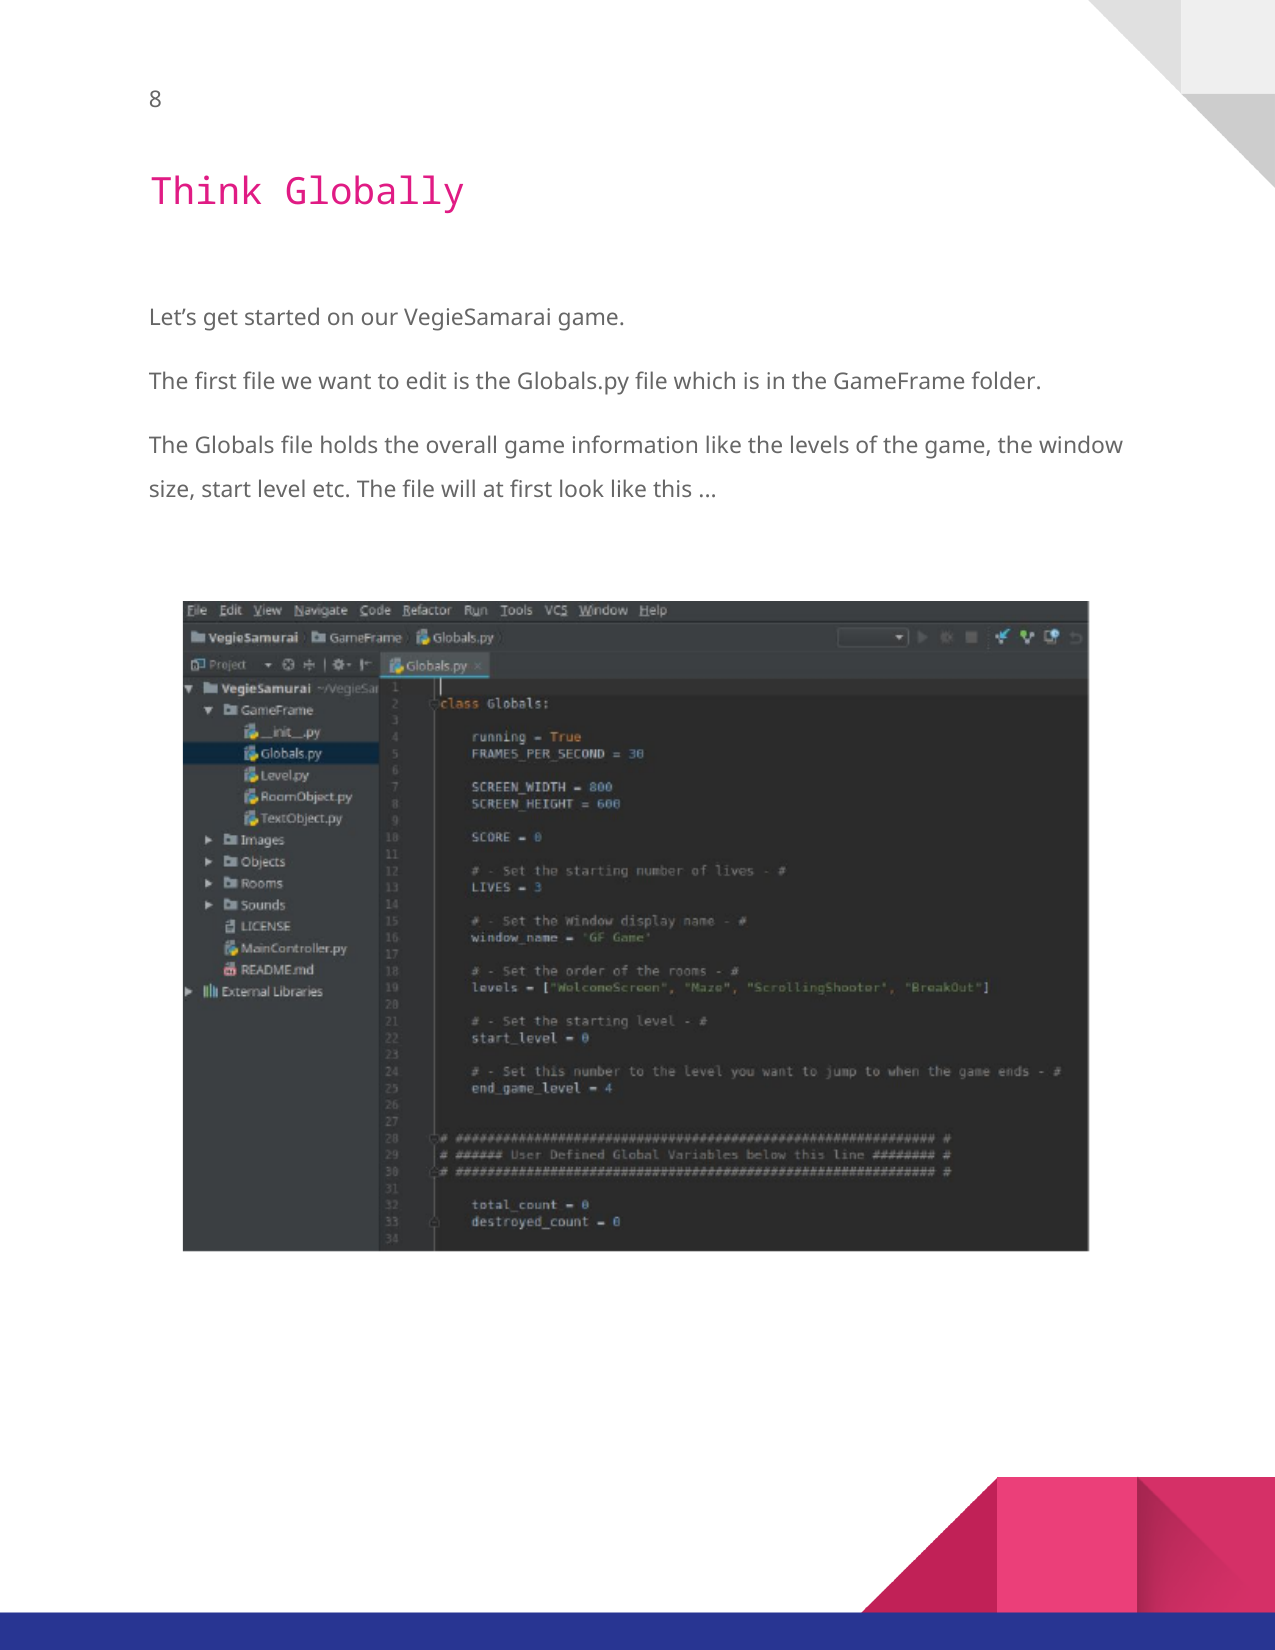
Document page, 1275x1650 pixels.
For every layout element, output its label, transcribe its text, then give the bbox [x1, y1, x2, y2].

text Let’s get started on our VegieSamarai game. [148, 301, 1125, 332]
text The first file we want to edit is the Globals.py file which is in the GameFrame folder. [148, 365, 1125, 396]
text The Globals file holds the overall game information like the levels of the game, the window size, start level etc. The file will at first look like this ... [148, 429, 1125, 504]
subtitle Think Globally [150, 164, 1125, 216]
picture [0, 1476, 1275, 1650]
picture [182, 601, 1091, 1253]
picture [1087, 0, 1275, 188]
